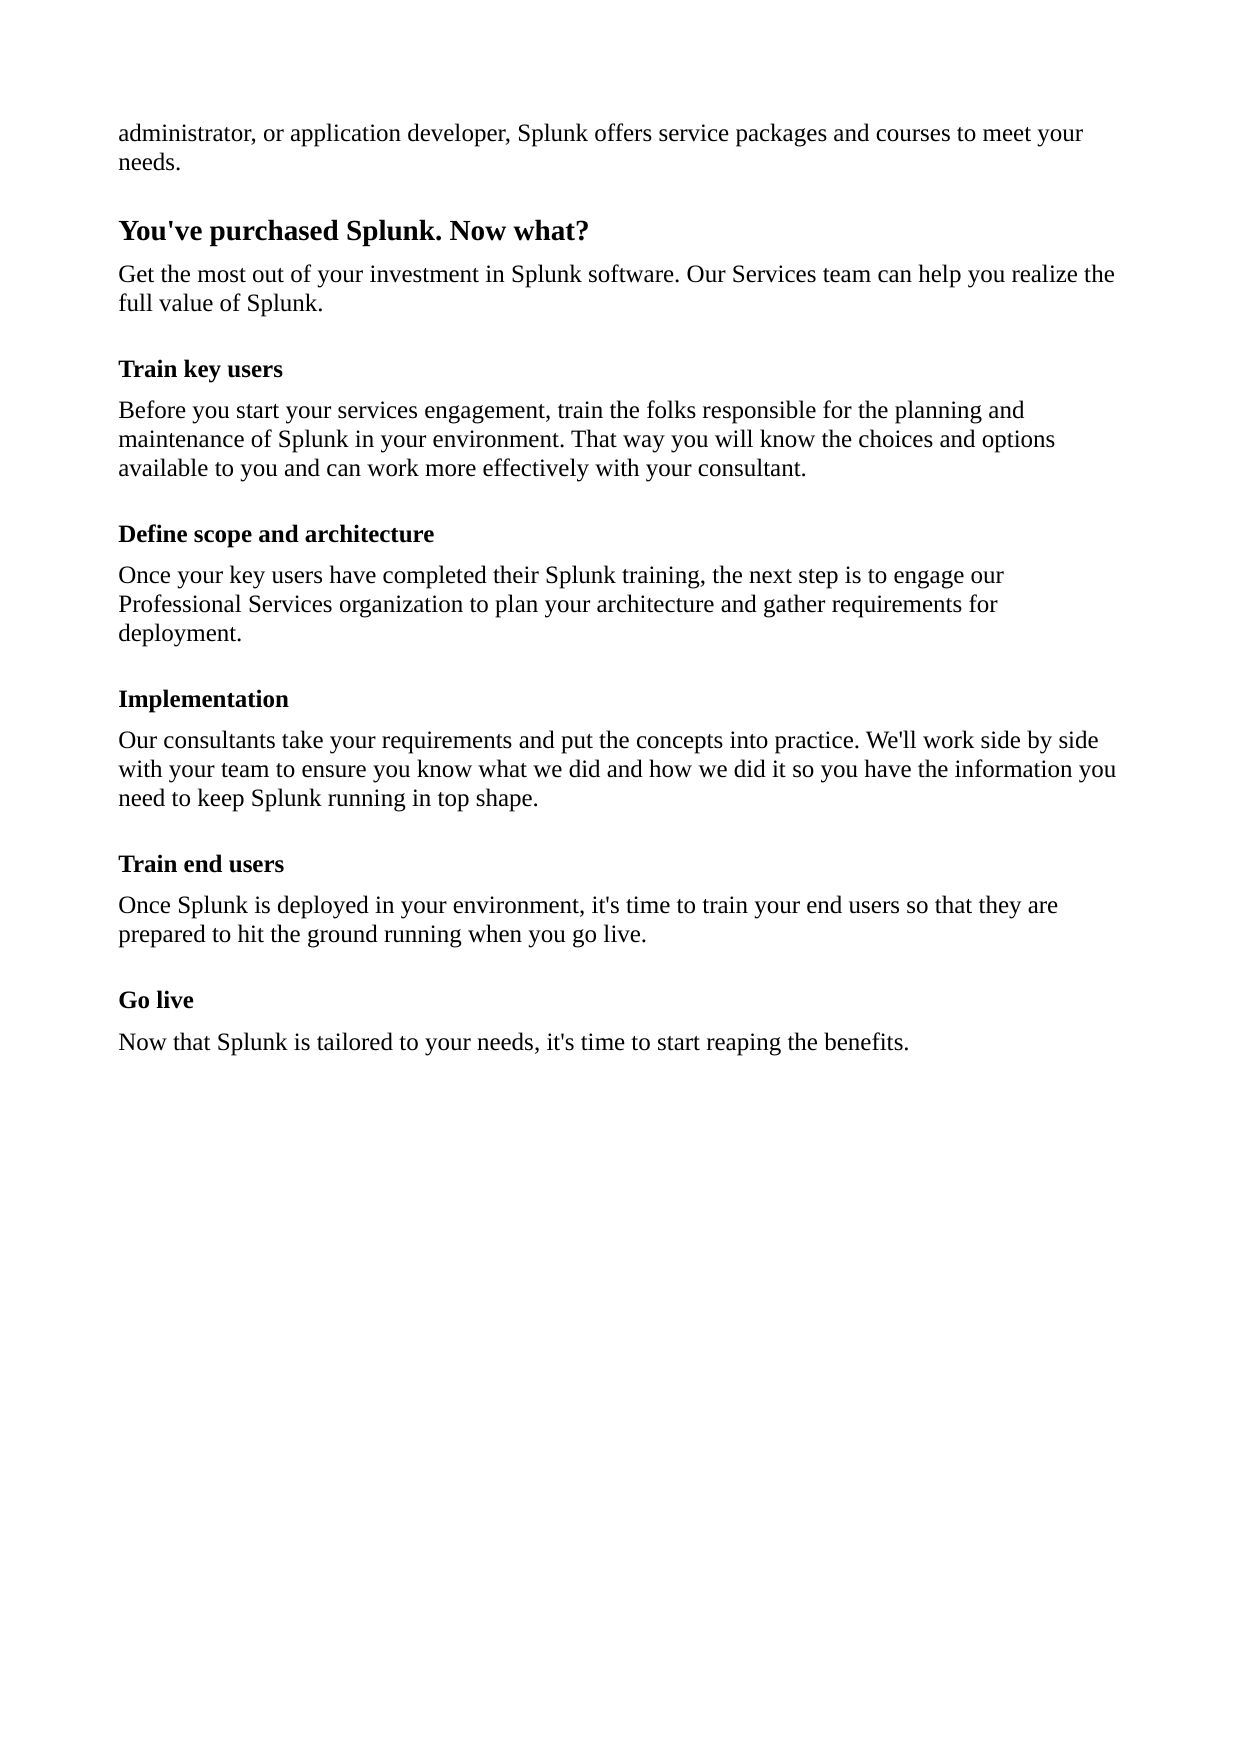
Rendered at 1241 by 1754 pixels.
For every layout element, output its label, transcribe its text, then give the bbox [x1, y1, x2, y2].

text Our consultants take your requirements and put the concepts into practice. We'll work side by side with your team to ensure you know what we did and how we did it so you have the information you need to keep Splunk running in top shape. [118, 725, 1122, 812]
subtitle Train key users [118, 354, 1122, 383]
subtitle Go live [118, 985, 1122, 1014]
text Now that Splunk is tailored to your needs, it's time to start reaping the benefits. [118, 1027, 1122, 1055]
subtitle Implementation [118, 684, 1122, 713]
subtitle You've purchased Splunk. Now what? [118, 213, 1122, 247]
text Before you start your services engagement, train the folks responsible for the planning and maintenance of Splunk in your environment. That way you will know the choices and options available to you and can work more effectively with your consultant. [118, 395, 1122, 482]
text Once Splunk is deployed in your environment, it's time to train your end users so that they are prepared to hit the ground running when you go live. [118, 890, 1122, 948]
subtitle Define scope and architecture [118, 519, 1122, 548]
subtitle Train end users [118, 849, 1122, 878]
text Once your key users have completed their Splunk training, the next step is to engage our Professional Services organization to plan your architecture and gather requirements for deployment. [118, 560, 1122, 647]
text Get the most out of your investment in Splunk software. Our Services team can help you realize the full value of Splunk. [118, 259, 1122, 317]
text administrator, or application developer, Splunk offers service packages and courses to meet your needs. [118, 118, 1122, 176]
